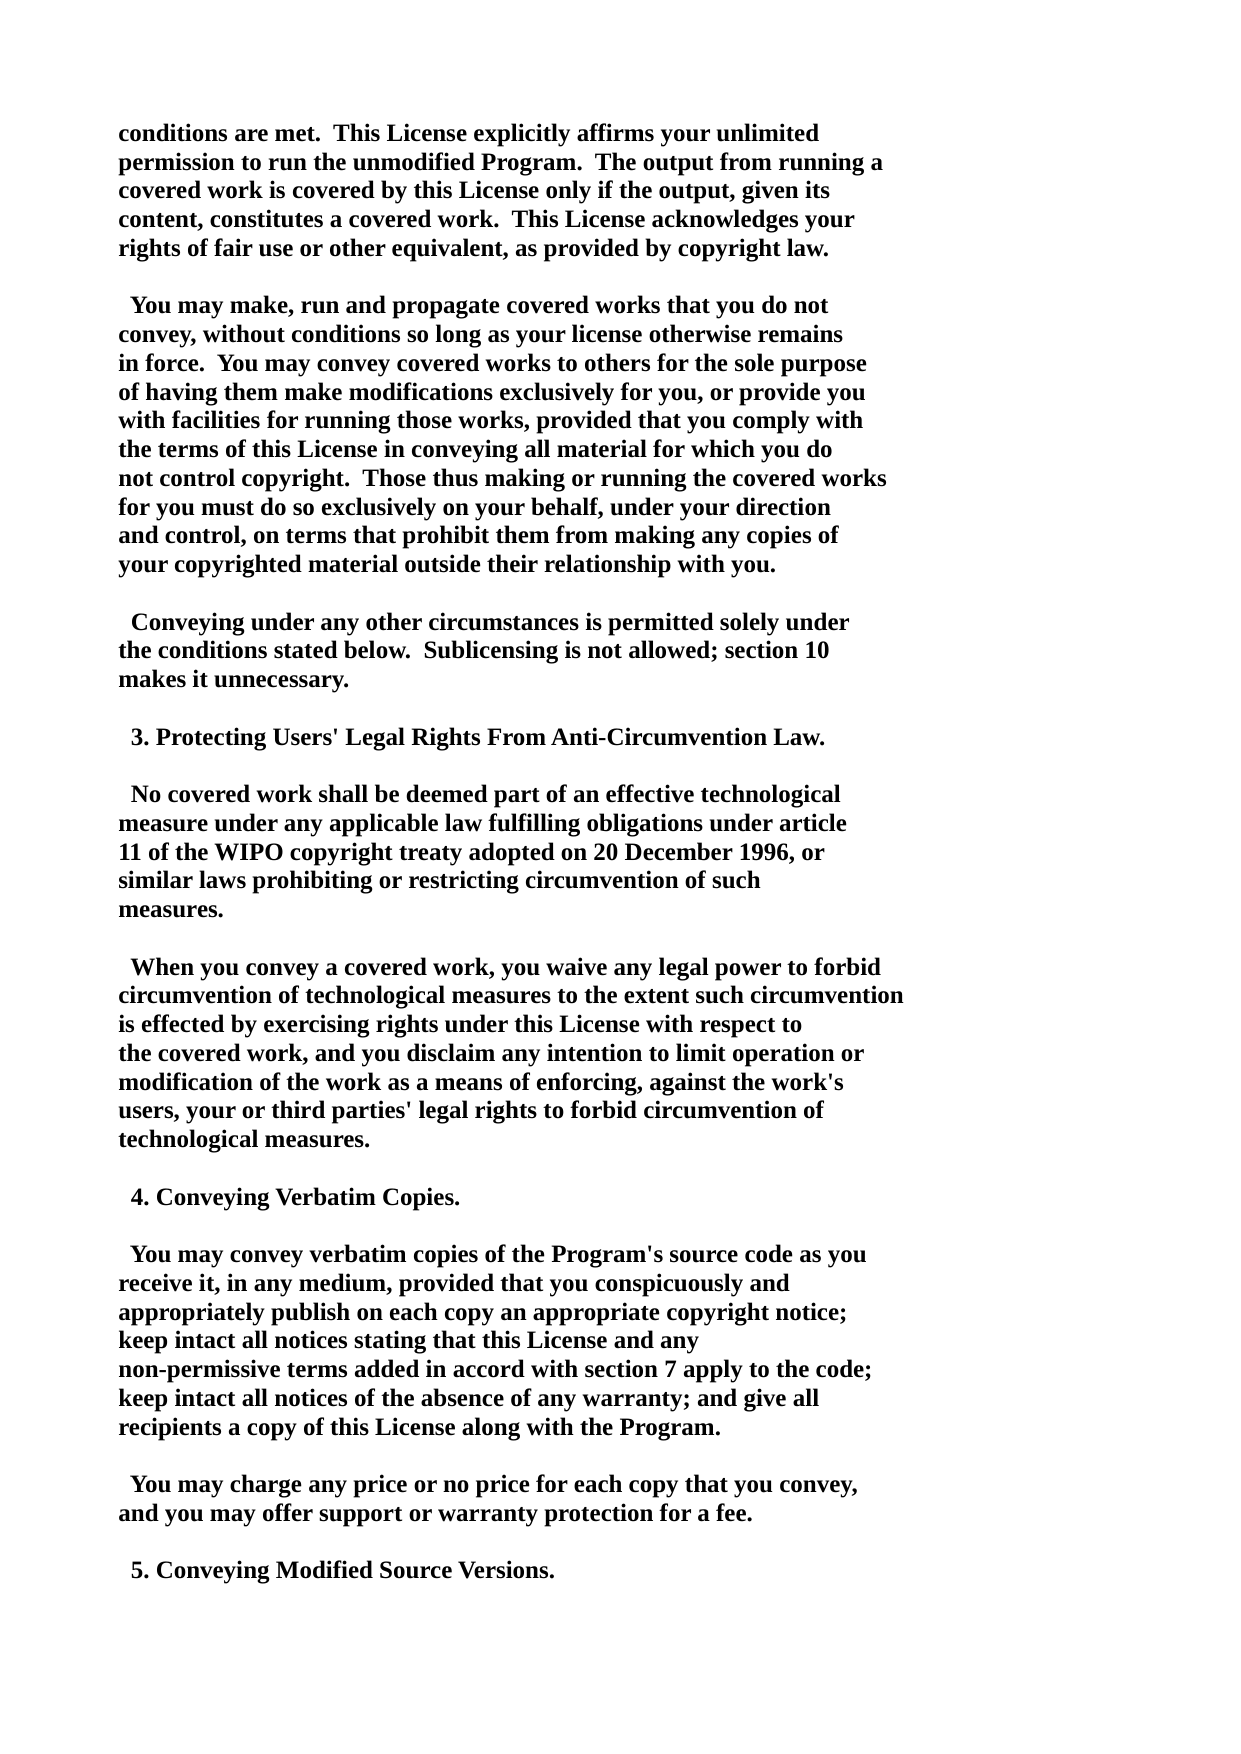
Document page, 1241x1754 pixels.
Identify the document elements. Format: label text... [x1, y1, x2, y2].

text conditions are met. This License explicitly affirms your unlimited [118, 118, 1122, 147]
text not control copyright. Those thus making or running the covered works [118, 463, 1122, 492]
text 11 of the WIPO copyright treaty adopted on 20 December 1996, or [118, 837, 1122, 866]
text content, constitutes a covered work. This License acknowledges your [118, 204, 1122, 233]
text 4. Conveying Verbatim Copies. [118, 1182, 1122, 1211]
text and control, on terms that prohibit them from making any copies of [118, 521, 1122, 549]
text circumvention of technological measures to the extent such circumvention [118, 981, 1122, 1009]
text makes it unnecessary. [118, 664, 1122, 693]
text 3. Protecting Users' Legal Rights From Anti-Circumvention Law. [118, 722, 1122, 751]
text the conditions stated below. Sublicensing is not allowed; section 10 [118, 636, 1122, 664]
text the covered work, and you disclaim any intention to limit operation or [118, 1038, 1122, 1067]
text is effected by exercising rights under this License with respect to [118, 1009, 1122, 1038]
text of having them make modifications exclusively for you, or provide you [118, 377, 1122, 406]
text the terms of this License in conveying all material for which you do [118, 434, 1122, 463]
text with facilities for running those works, provided that you comply with [118, 406, 1122, 434]
text You may charge any price or no price for each copy that you convey, [118, 1469, 1122, 1498]
text appropriately publish on each copy an appropriate copyright notice; [118, 1297, 1122, 1326]
text similar laws prohibiting or restricting circumvention of such [118, 866, 1122, 894]
text your copyrighted material outside their relationship with you. [118, 549, 1122, 578]
text for you must do so exclusively on your behalf, under your direction [118, 492, 1122, 521]
text measures. [118, 894, 1122, 923]
text rights of fair use or other equivalent, as provided by copyright law. [118, 233, 1122, 262]
text convey, without conditions so long as your license otherwise remains [118, 319, 1122, 348]
text users, your or third parties' legal rights to forbid circumvention of [118, 1096, 1122, 1124]
text recipients a copy of this License along with the Program. [118, 1412, 1122, 1441]
text permission to run the unmodified Program. The output from running a [118, 147, 1122, 176]
text receive it, in any medium, provided that you conspicuously and [118, 1268, 1122, 1297]
text in force. You may convey covered works to others for the sole purpose [118, 348, 1122, 377]
text When you convey a covered work, you waive any legal power to forbid [118, 952, 1122, 981]
text You may make, run and propagate covered works that you do not [118, 291, 1122, 319]
text non-permissive terms added in accord with section 7 apply to the code; [118, 1354, 1122, 1383]
text measure under any applicable law fulfilling obligations under article [118, 808, 1122, 837]
text Conveying under any other circumstances is permitted solely under [118, 607, 1122, 636]
text and you may offer support or warranty protection for a fee. [118, 1498, 1122, 1527]
text No covered work shall be deemed part of an effective technological [118, 779, 1122, 808]
text keep intact all notices stating that this License and any [118, 1326, 1122, 1354]
text covered work is covered by this License only if the output, given its [118, 176, 1122, 204]
text technological measures. [118, 1124, 1122, 1153]
text modification of the work as a means of enforcing, against the work's [118, 1067, 1122, 1096]
text 5. Conveying Modified Source Versions. [118, 1556, 1122, 1584]
text keep intact all notices of the absence of any warranty; and give all [118, 1383, 1122, 1412]
text You may convey verbatim copies of the Program's source code as you [118, 1239, 1122, 1268]
